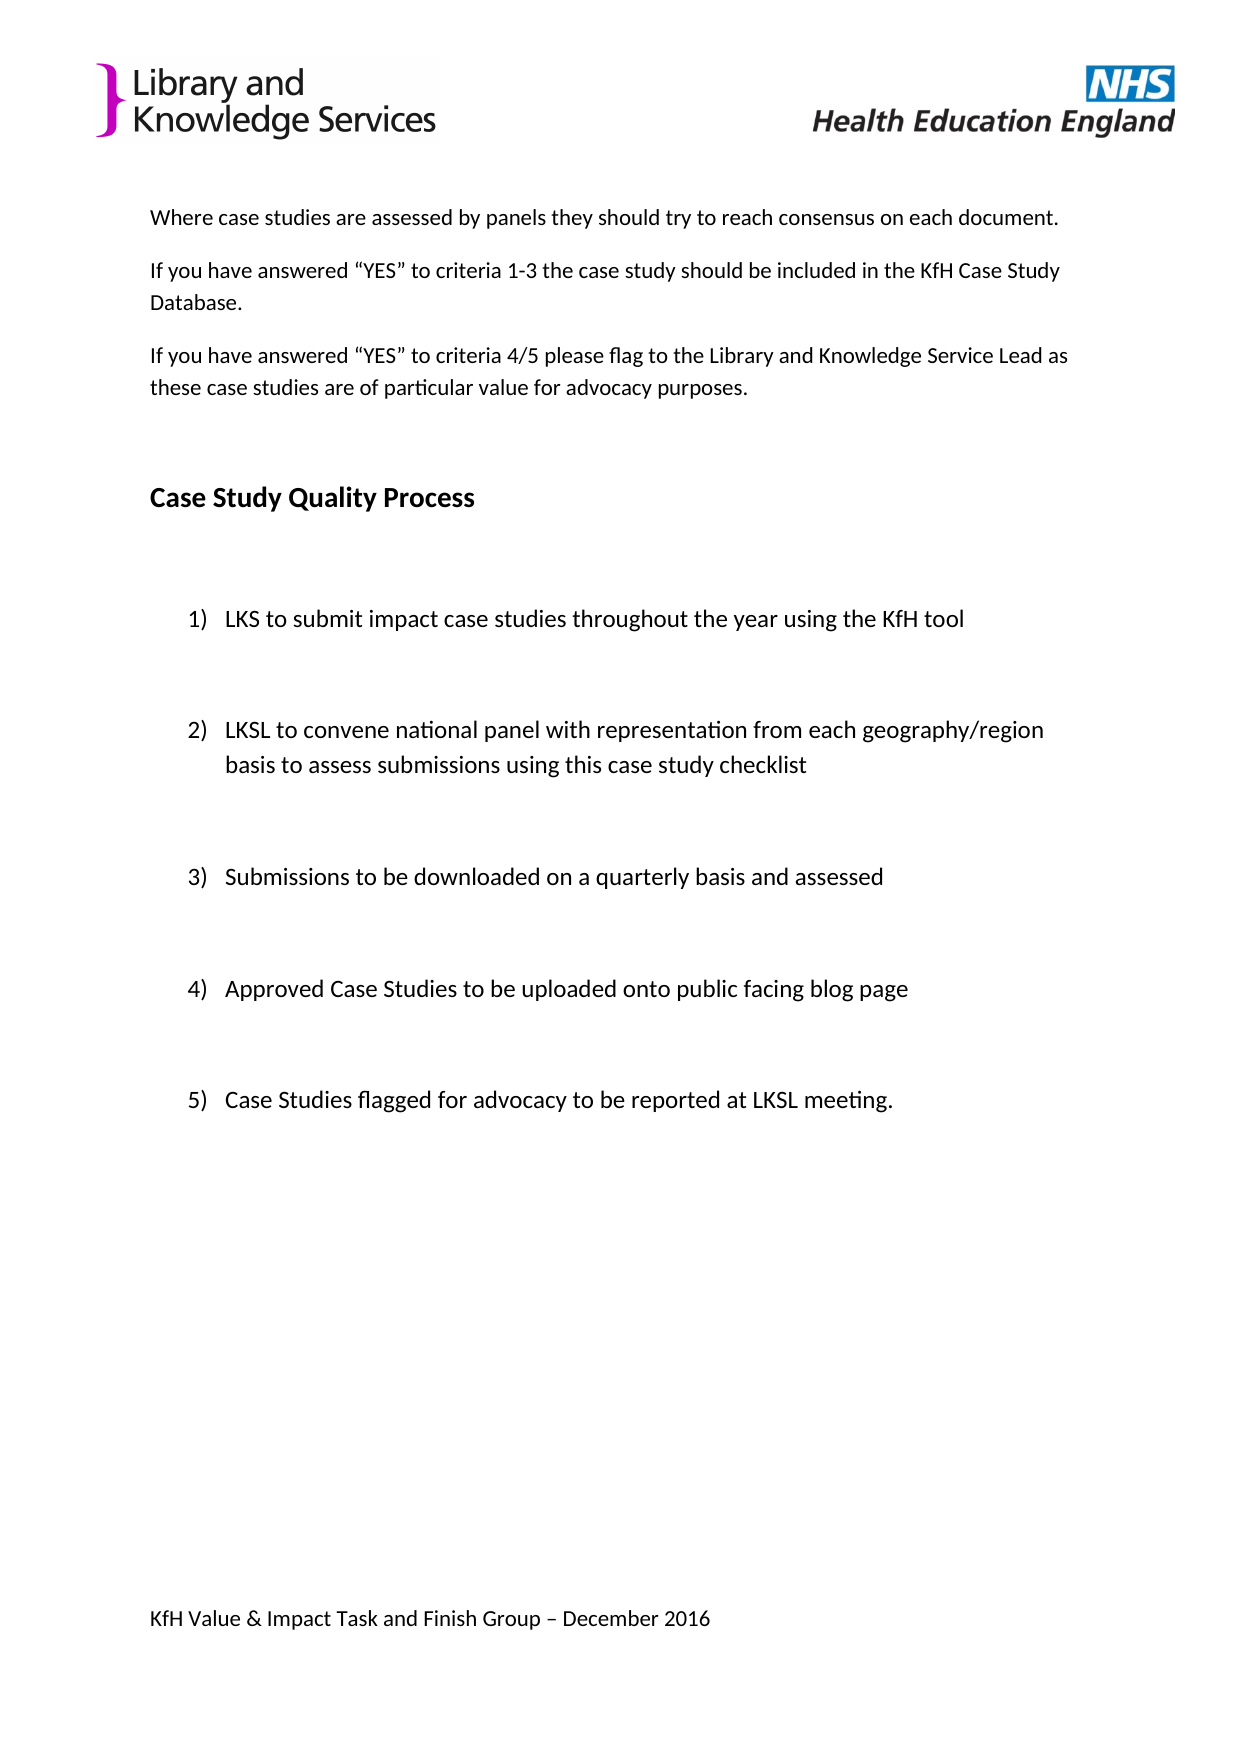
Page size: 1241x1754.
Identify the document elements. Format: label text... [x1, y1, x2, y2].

text Case Study Quality Process [150, 479, 1090, 515]
list LKSL to convene national panel with representation from each geography/region basis to assess submissions using this case study checklist [187, 715, 1090, 780]
text Where case studies are assessed by panels they should try to reach consensus on each document. [150, 203, 1090, 231]
list Approved Case Studies to be uploaded onto public facing blog page [187, 973, 1090, 1003]
list LKS to submit impact case studies throughout the year using the KfH tool [187, 603, 1090, 633]
list Submissions to be downloaded on a quarterly basis and assessed [187, 861, 1090, 892]
text If you have answered “YES” to criteria 1-3 the case study should be included in the KfH Case Study Database. [150, 256, 1090, 316]
list Case Studies flagged for advocacy to be reported at LKSL meeting. [187, 1085, 1090, 1115]
text If you have answered “YES” to criteria 4/5 please flag to the Library and Knowledge Service Lead as these case studies are of particular value for advocacy purposes. [150, 341, 1090, 401]
